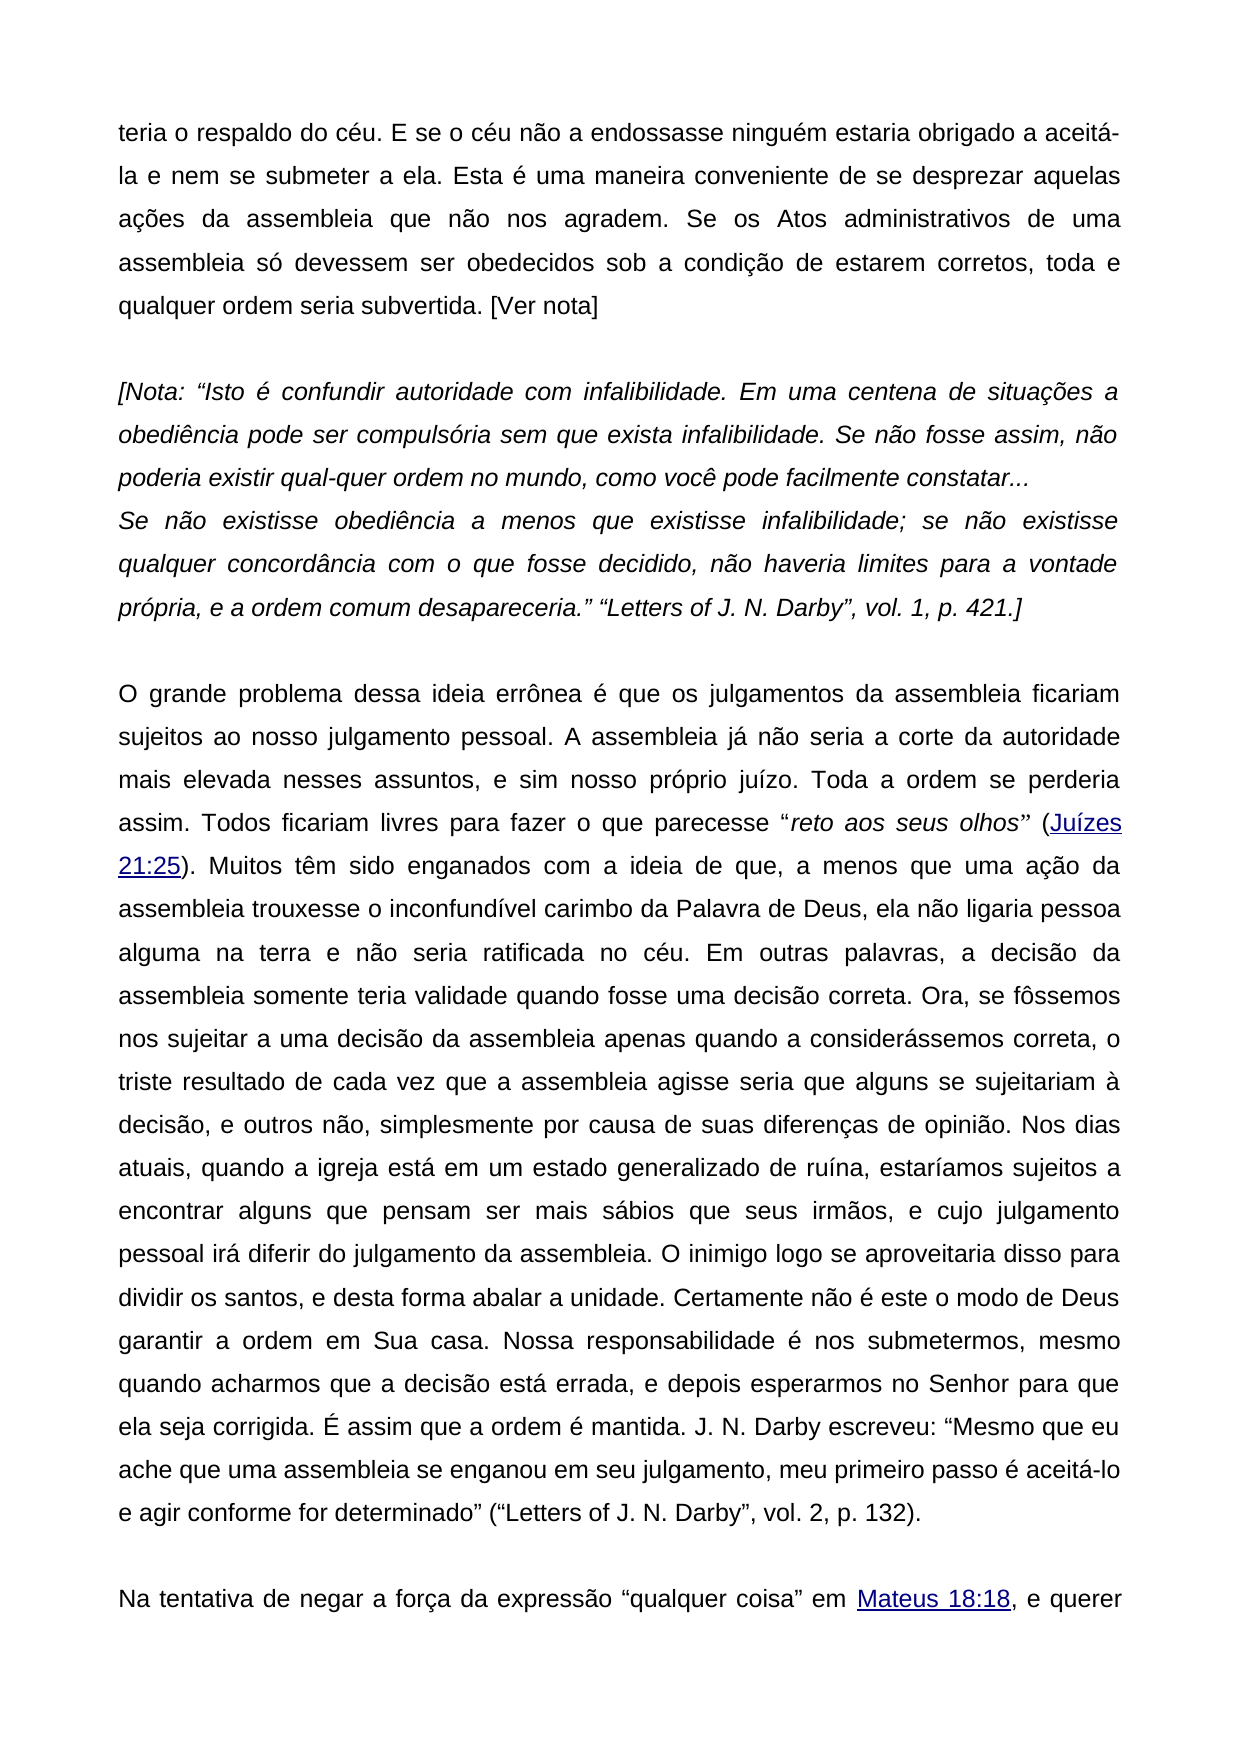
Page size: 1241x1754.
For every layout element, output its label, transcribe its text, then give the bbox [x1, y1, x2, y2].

text Se não existisse obediência a menos que existisse infalibilidade; se não existisse qualquer concordância com o que fosse decidido, não haveria limites para a vontade própria, e a ordem comum desapareceria.” “Letters of J. N. Darby”, vol. 1, p. 421.] [118, 506, 1122, 621]
text teria o respaldo do céu. E se o céu não a endossasse ninguém estaria obrigado a aceitá-la e nem se submeter a ela. Esta é uma maneira conveniente de se desprezar aquelas ações da assembleia que não nos agradem. Se os Atos administrativos de uma assembleia só devessem ser obedecidos sob a condição de estarem corretos, toda e qualquer ordem seria subvertida. [Ver nota] [118, 118, 1122, 319]
text O grande problema dessa ideia errônea é que os julgamentos da assembleia ficariam sujeitos ao nosso julgamento pessoal. A assembleia já não seria a corte da autoridade mais elevada nesses assuntos, e sim nosso próprio juízo. Toda a ordem se perderia assim. Todos ficariam livres para fazer o que parecesse “reto aos seus olhos” (Juízes 21:25). Muitos têm sido enganados com a ideia de que, a menos que uma ação da assembleia trouxesse o inconfundível carimbo da Palavra de Deus, ela não ligaria pessoa alguma na terra e não seria ratificada no céu. Em outras palavras, a decisão da assembleia somente teria validade quando fosse uma decisão correta. Ora, se fôssemos nos sujeitar a uma decisão da assembleia apenas quando a considerássemos correta, o triste resultado de cada vez que a assembleia agisse seria que alguns se sujeitariam à decisão, e outros não, simplesmente por causa de suas diferenças de opinião. Nos dias atuais, quando a igreja está em um estado generalizado de ruína, estaríamos sujeitos a encontrar alguns que pensam ser mais sábios que seus irmãos, e cujo julgamento pessoal irá diferir do julgamento da assembleia. O inimigo logo se aproveitaria disso para dividir os santos, e desta forma abalar a unidade. Certamente não é este o modo de Deus garantir a ordem em Sua casa. Nossa responsabilidade é nos submetermos, mesmo quando acharmos que a decisão está errada, e depois esperarmos no Senhor para que ela seja corrigida. É assim que a ordem é mantida. J. N. Darby escreveu: “Mesmo que eu ache que uma assembleia se enganou em seu julgamento, meu primeiro passo é aceitá-lo e agir conforme for determinado” (“Letters of J. N. Darby”, vol. 2, p. 132). [118, 679, 1122, 1527]
text [Nota: “Isto é confundir autoridade com infalibilidade. Em uma centena de situações a obediência pode ser compulsória sem que exista infalibilidade. Se não fosse assim, não poderia existir qual-quer ordem no mundo, como você pode facilmente constatar... [118, 377, 1122, 492]
text Na tentativa de negar a força da expressão “qualquer coisa” em Mateus 18:18, e querer [118, 1584, 1122, 1613]
